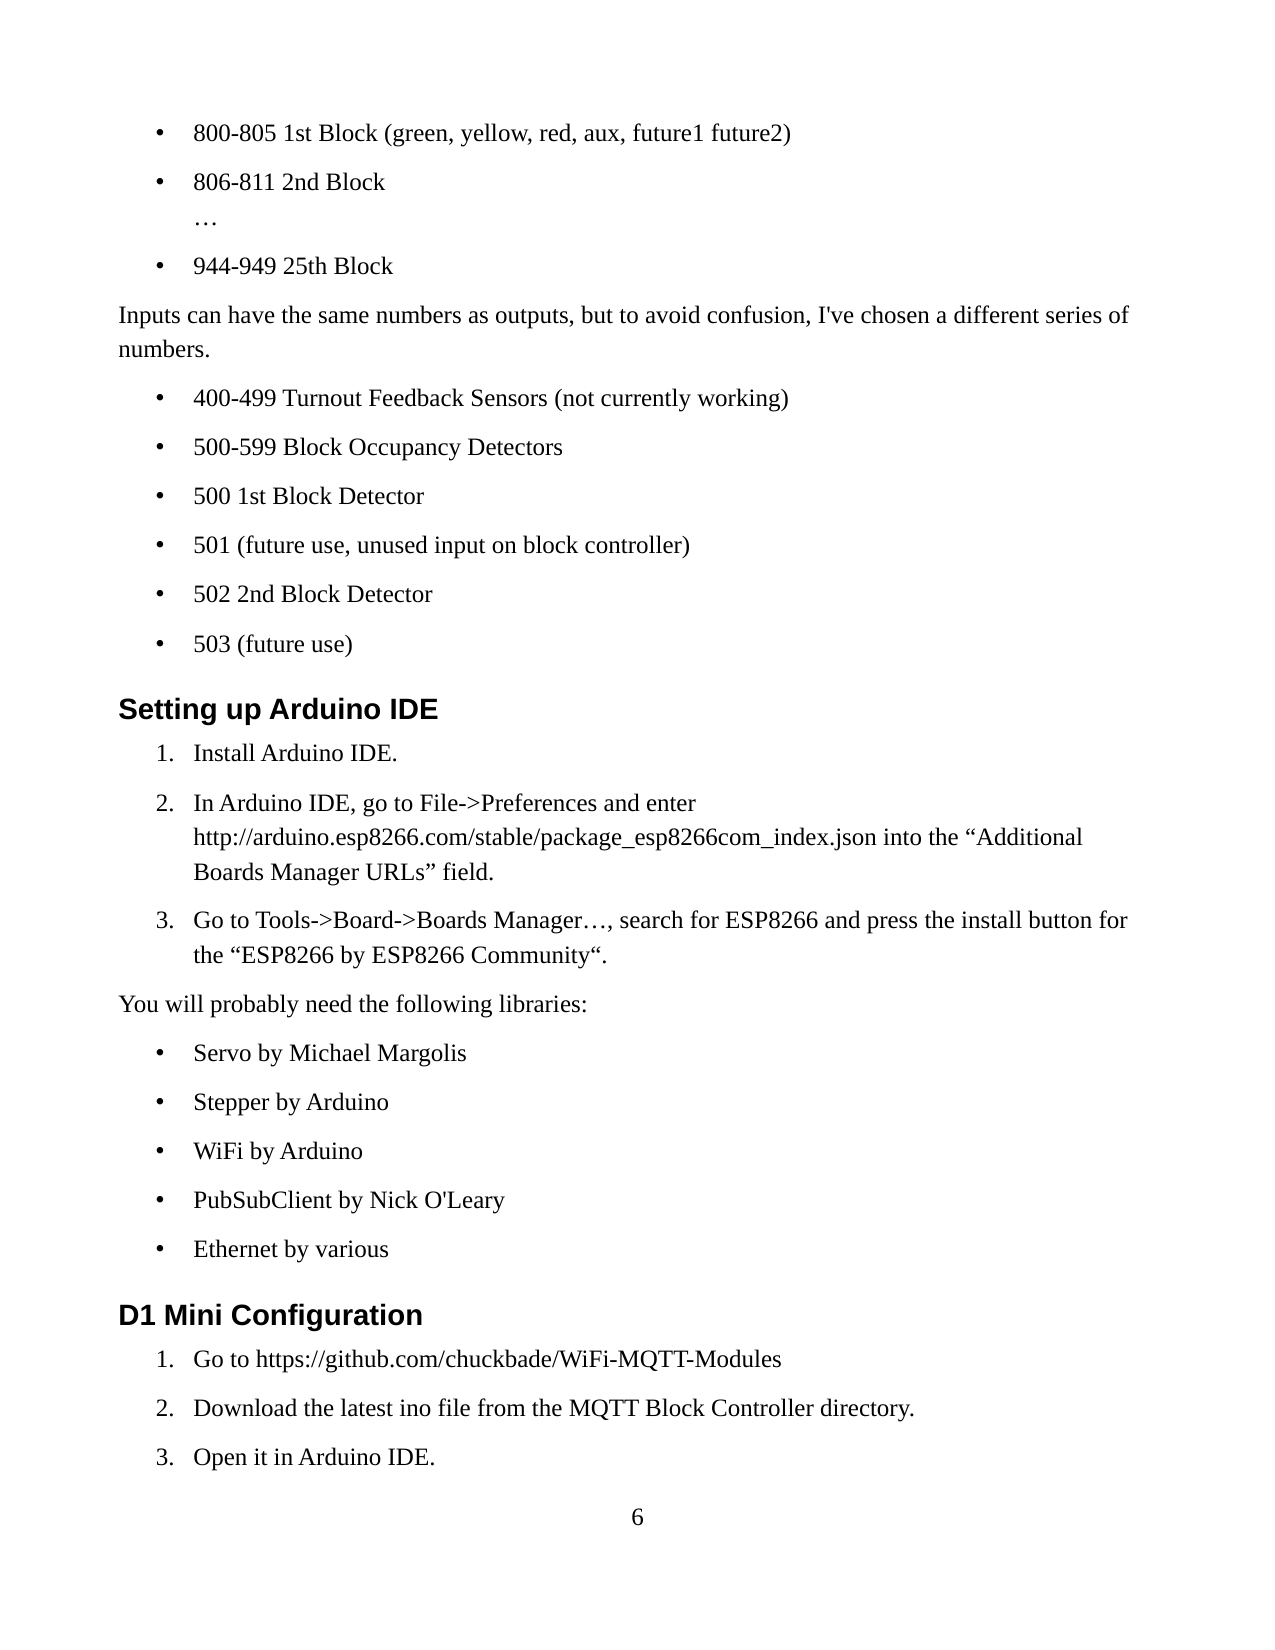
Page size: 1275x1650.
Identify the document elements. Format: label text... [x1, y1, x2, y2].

list Ethernet by various [156, 1234, 1157, 1263]
list 944-949 25th Block [156, 251, 1157, 279]
list Go to Tools->Board->Boards Manager…, search for ESP8266 and press the install button for the “ESP8266 by ESP8266 Community“. [156, 906, 1157, 969]
list 502 2nd Block Detector [156, 579, 1157, 608]
list Install Arduino IDE. [156, 738, 1157, 767]
subtitle D1 Mini Configuration [118, 1298, 1157, 1332]
list 400-499 Turnout Feedback Sensors (not currently working) [156, 383, 1157, 412]
list In Arduino IDE, go to File->Preferences and enter http://arduino.esp8266.com/stable/package_esp8266com_index.json into the “Additional Boards Manager URLs” field. [156, 788, 1157, 885]
list Servo by Michael Margolis [156, 1038, 1157, 1067]
list Go to https://github.com/chuckbade/WiFi-MQTT-Modules [156, 1344, 1157, 1373]
list 500 1st Block Detector [156, 481, 1157, 510]
list Stepper by Arduino [156, 1087, 1157, 1116]
list 806-811 2nd Block … [156, 167, 1157, 230]
list 800-805 1st Block (green, yellow, red, aux, future1 future2) [156, 118, 1157, 147]
list 500-599 Block Occupancy Detectors [156, 432, 1157, 461]
list Download the latest ino file from the MQTT Block Controller directory. [156, 1393, 1157, 1422]
text You will probably need the following libraries: [118, 989, 1157, 1018]
subtitle Setting up Arduino IDE [118, 692, 1157, 726]
list PubSubClient by Nick O'Leary [156, 1185, 1157, 1214]
list 501 (future use, unused input on block controller) [156, 531, 1157, 559]
list 503 (future use) [156, 629, 1157, 657]
list Open it in Arduino IDE. [156, 1442, 1157, 1471]
list WiFi by Arduino [156, 1136, 1157, 1165]
text Inputs can have the same numbers as outputs, but to avoid confusion, I've chosen a different series of numbers. [118, 300, 1157, 363]
